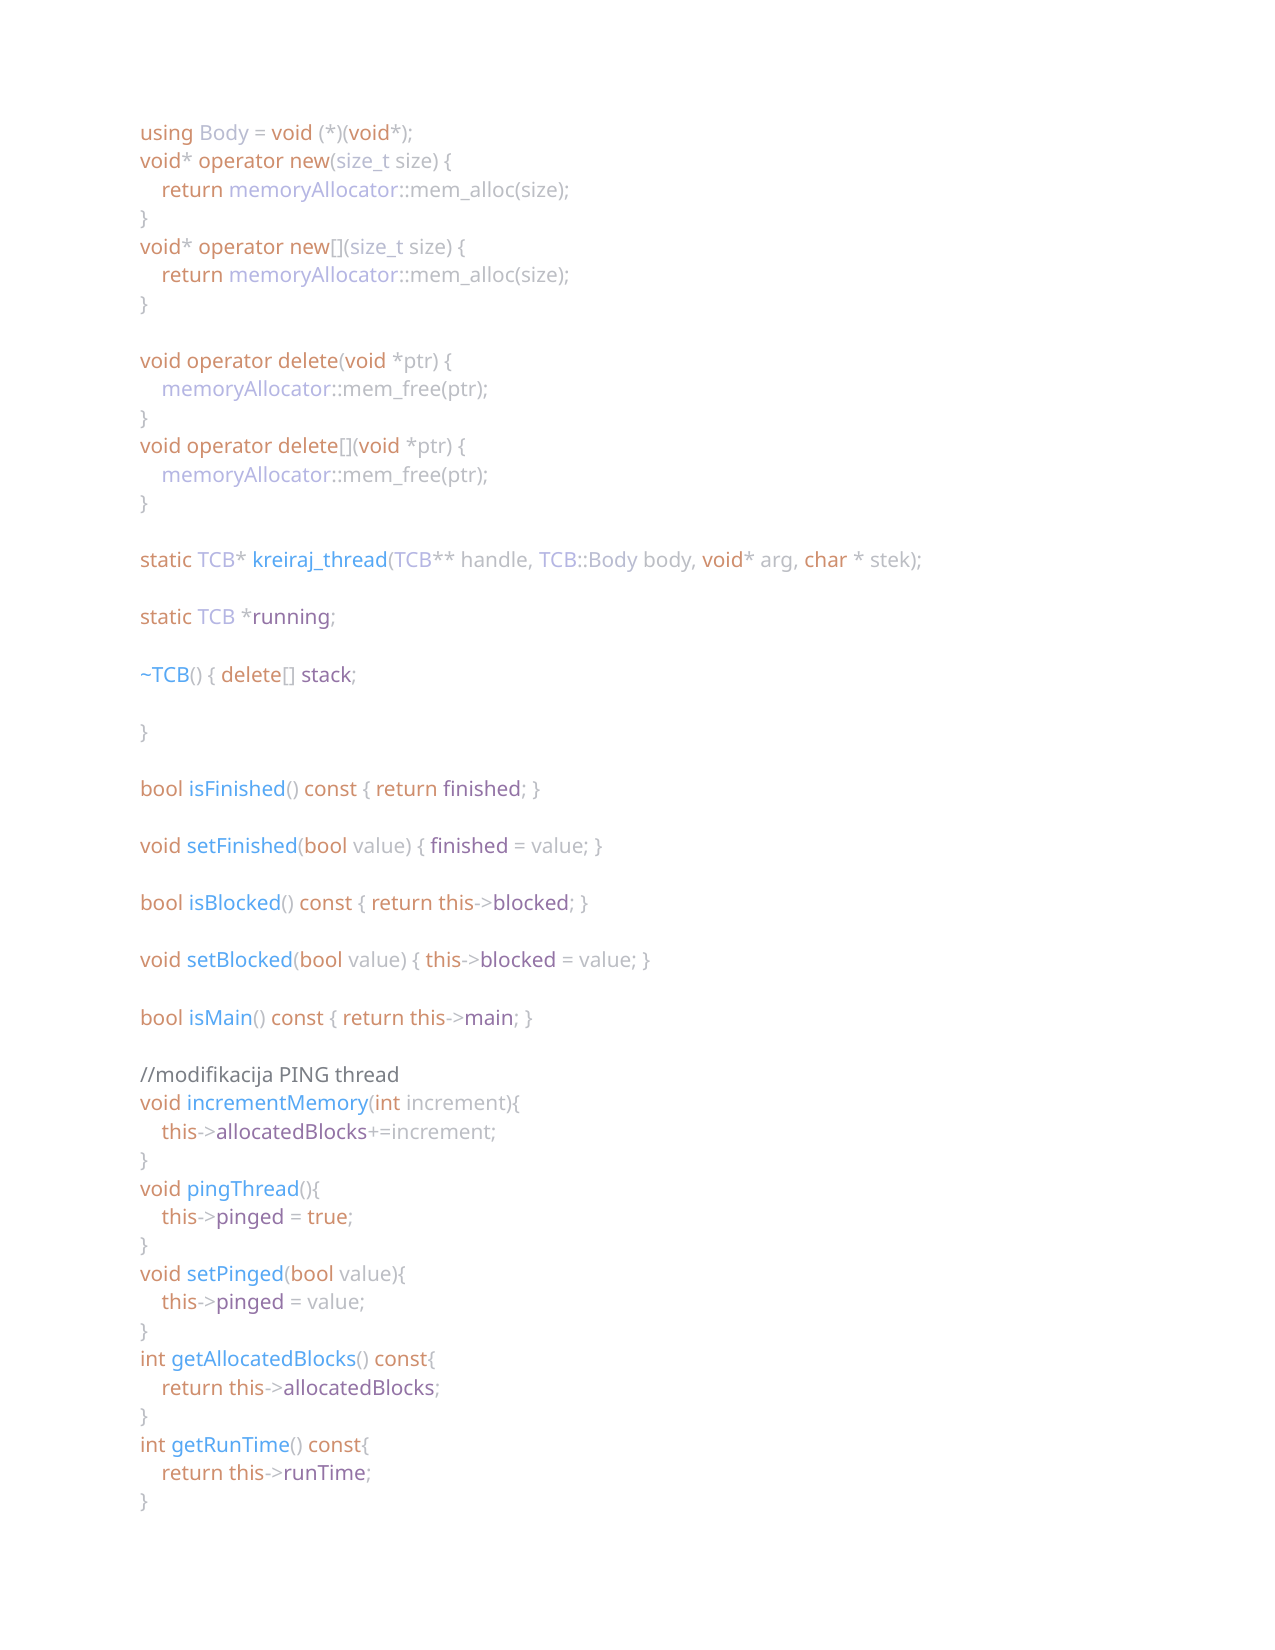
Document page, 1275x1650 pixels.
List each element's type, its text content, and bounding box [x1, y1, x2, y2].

text using Body = void (*)(void*); void* operator new(size_t size) { return memoryAllocator::mem_alloc(size); } void* operator new[](size_t size) { return memoryAllocator::mem_alloc(size); } void operator delete(void *ptr) { memoryAllocator::mem_free(ptr); } void operator delete[](void *ptr) { memoryAllocator::mem_free(ptr); } static TCB* kreiraj_thread(TCB** handle, TCB::Body body, void* arg, char * stek); static TCB *running; ~TCB() { delete[] stack; } bool isFinished() const { return finished; } void setFinished(bool value) { finished = value; } bool isBlocked() const { return this->blocked; } void setBlocked(bool value) { this->blocked = value; } bool isMain() const { return this->main; } //modifikacija PING thread void incrementMemory(int increment){ this->allocatedBlocks+=increment; } void pingThread(){ this->pinged = true; } void setPinged(bool value){ this->pinged = value; } int getAllocatedBlocks() const{ return this->allocatedBlocks; } int getRunTime() const{ return this->runTime; } [118, 118, 1157, 1515]
